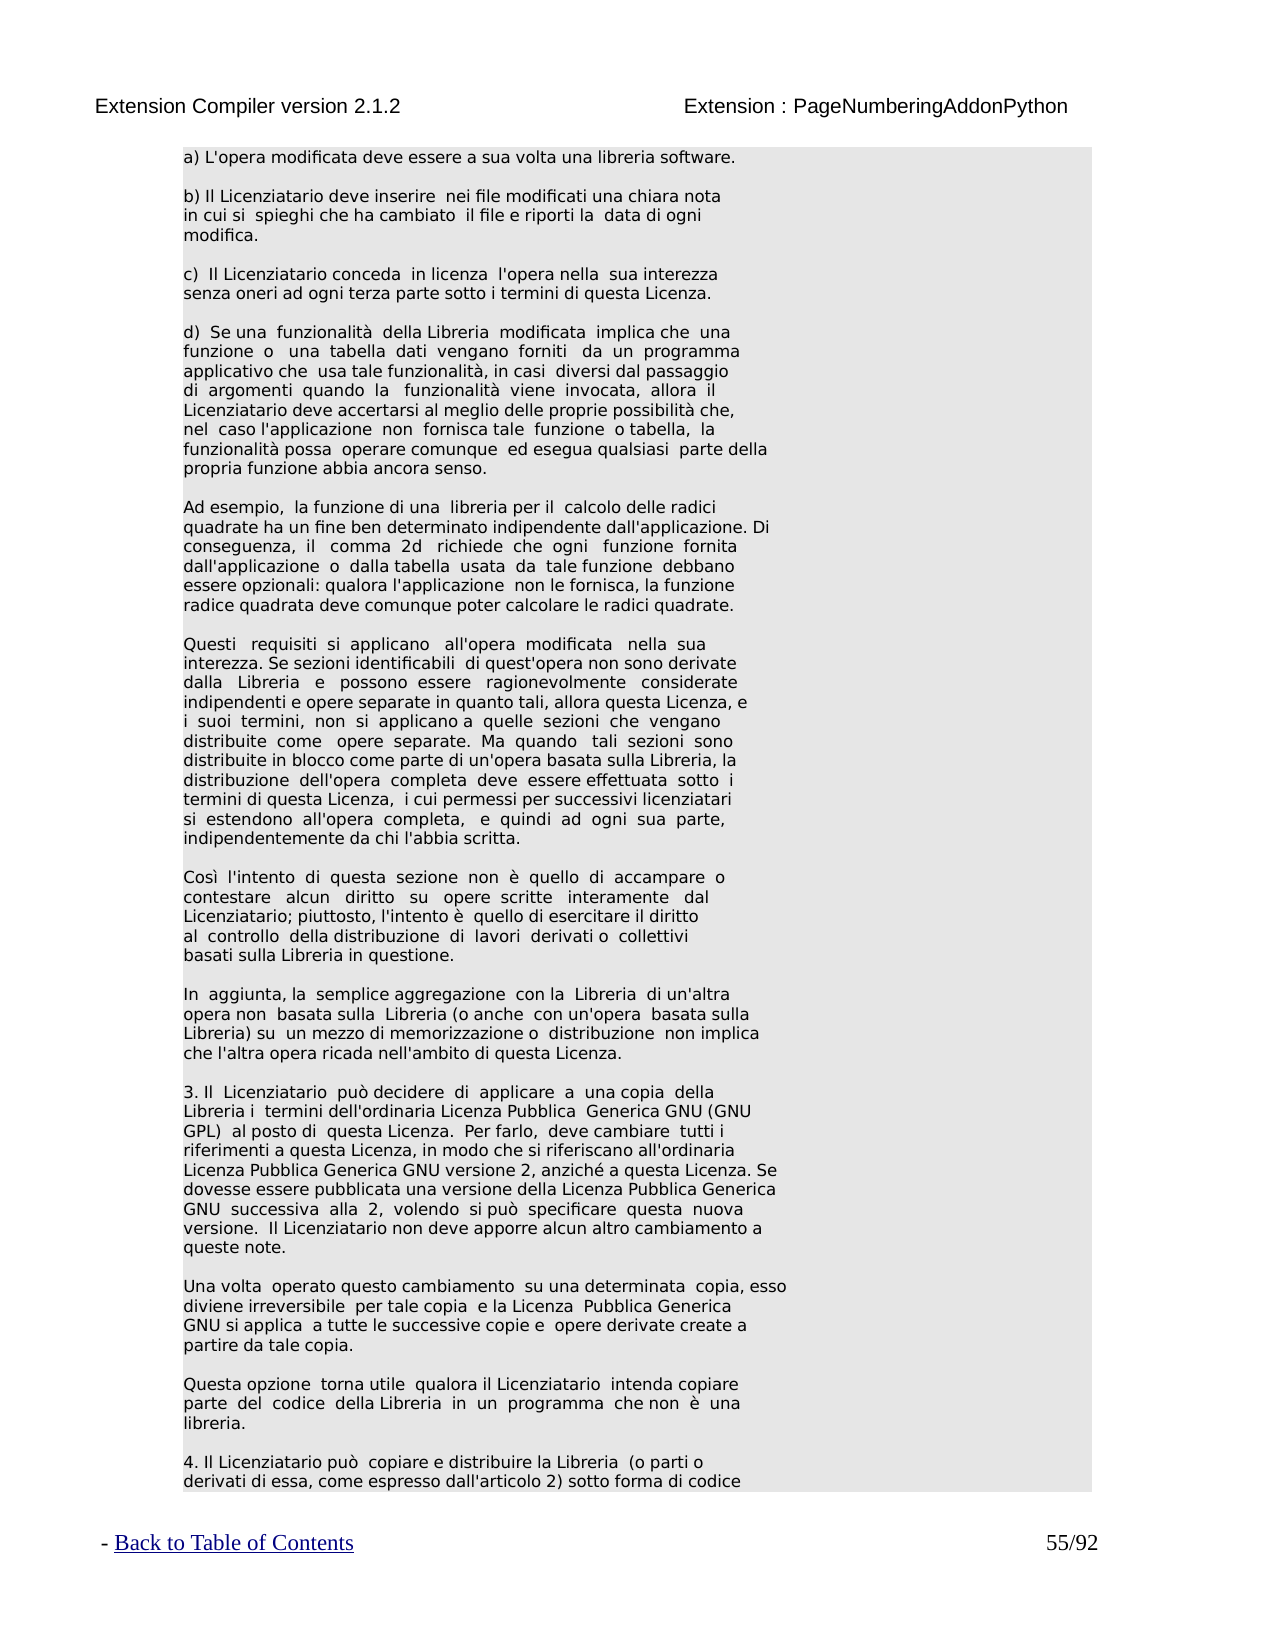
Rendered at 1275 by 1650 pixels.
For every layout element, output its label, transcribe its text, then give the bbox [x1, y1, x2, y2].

text indipendenti e opere separate in quanto tali, allora questa Licenza, e [183, 693, 1092, 712]
text GNU si applica a tutte le successive copie e opere derivate create a [183, 1316, 1092, 1336]
text termini di questa Licenza, i cui permessi per successivi licenziatari [183, 790, 1092, 810]
text parte del codice della Libreria in un programma che non è una [183, 1394, 1092, 1414]
text Libreria) su un mezzo di memorizzazione o distribuzione non implica [183, 1024, 1092, 1043]
text Licenza Pubblica Generica GNU versione 2, anziché a questa Licenza. Se [183, 1160, 1092, 1180]
text distribuite come opere separate. Ma quando tali sezioni sono [183, 732, 1092, 751]
text conseguenza, il comma 2d richiede che ogni funzione fornita [183, 537, 1092, 557]
text c) Il Licenziatario conceda in licenza l'opera nella sua interezza [183, 264, 1092, 284]
text Questi requisiti si applicano all'opera modificata nella sua [183, 634, 1092, 654]
text propria funzione abbia ancora senso. [183, 459, 1092, 479]
text Così l'intento di questa sezione non è quello di accampare o [183, 868, 1092, 888]
text partire da tale copia. [183, 1336, 1092, 1355]
text b) Il Licenziatario deve inserire nei file modificati una chiara nota [183, 186, 1092, 206]
text contestare alcun diritto su opere scritte interamente dal [183, 888, 1092, 907]
text quadrate ha un fine ben determinato indipendente dall'applicazione. Di [183, 518, 1092, 537]
text Ad esempio, la funzione di una libreria per il calcolo delle radici [183, 498, 1092, 518]
text basati sulla Libreria in questione. [183, 946, 1092, 966]
text distribuite in blocco come parte di un'opera basata sulla Libreria, la [183, 751, 1092, 771]
text 4. Il Licenziatario può copiare e distribuire la Libreria (o parti o [183, 1453, 1092, 1472]
text diviene irreversibile per tale copia e la Licenza Pubblica Generica [183, 1297, 1092, 1316]
text GNU successiva alla 2, volendo si può specificare questa nuova [183, 1199, 1092, 1219]
text Licenziatario; piuttosto, l'intento è quello di esercitare il diritto [183, 907, 1092, 927]
text opera non basata sulla Libreria (o anche con un'opera basata sulla [183, 1004, 1092, 1024]
text funzionalità possa operare comunque ed esegua qualsiasi parte della [183, 440, 1092, 459]
text si estendono all'opera completa, e quindi ad ogni sua parte, [183, 810, 1092, 829]
text dalla Libreria e possono essere ragionevolmente considerate [183, 673, 1092, 693]
text dovesse essere pubblicata una versione della Licenza Pubblica Generica [183, 1180, 1092, 1199]
text GPL) al posto di questa Licenza. Per farlo, deve cambiare tutti i [183, 1121, 1092, 1141]
text che l'altra opera ricada nell'ambito di questa Licenza. [183, 1043, 1092, 1063]
text distribuzione dell'opera completa deve essere effettuata sotto i [183, 771, 1092, 790]
text nel caso l'applicazione non fornisca tale funzione o tabella, la [183, 420, 1092, 440]
text senza oneri ad ogni terza parte sotto i termini di questa Licenza. [183, 284, 1092, 303]
text Questa opzione torna utile qualora il Licenziatario intenda copiare [183, 1375, 1092, 1394]
text al controllo della distribuzione di lavori derivati o collettivi [183, 927, 1092, 946]
text derivati di essa, come espresso dall'articolo 2) sotto forma di codice [183, 1472, 1092, 1492]
text in cui si spieghi che ha cambiato il file e riporti la data di ogni [183, 206, 1092, 225]
text Libreria i termini dell'ordinaria Licenza Pubblica Generica GNU (GNU [183, 1102, 1092, 1121]
text i suoi termini, non si applicano a quelle sezioni che vengano [183, 712, 1092, 732]
text In aggiunta, la semplice aggregazione con la Libreria di un'altra [183, 985, 1092, 1004]
text Licenziatario deve accertarsi al meglio delle proprie possibilità che, [183, 401, 1092, 420]
text funzione o una tabella dati vengano forniti da un programma [183, 342, 1092, 362]
text radice quadrata deve comunque poter calcolare le radici quadrate. [183, 596, 1092, 615]
text dall'applicazione o dalla tabella usata da tale funzione debbano [183, 557, 1092, 576]
text modifica. [183, 225, 1092, 245]
text applicativo che usa tale funzionalità, in casi diversi dal passaggio [183, 362, 1092, 381]
text versione. Il Licenziatario non deve apporre alcun altro cambiamento a [183, 1219, 1092, 1238]
text essere opzionali: qualora l'applicazione non le fornisca, la funzione [183, 576, 1092, 596]
text d) Se una funzionalità della Libreria modificata implica che una [183, 323, 1092, 342]
text queste note. [183, 1238, 1092, 1258]
text di argomenti quando la funzionalità viene invocata, allora il [183, 381, 1092, 401]
text indipendentemente da chi l'abbia scritta. [183, 829, 1092, 849]
text 3. Il Licenziatario può decidere di applicare a una copia della [183, 1082, 1092, 1102]
text libreria. [183, 1414, 1092, 1433]
text interezza. Se sezioni identificabili di quest'opera non sono derivate [183, 654, 1092, 673]
text riferimenti a questa Licenza, in modo che si riferiscano all'ordinaria [183, 1141, 1092, 1160]
text a) L'opera modificata deve essere a sua volta una libreria software. [183, 147, 1092, 167]
text Una volta operato questo cambiamento su una determinata copia, esso [183, 1277, 1092, 1297]
